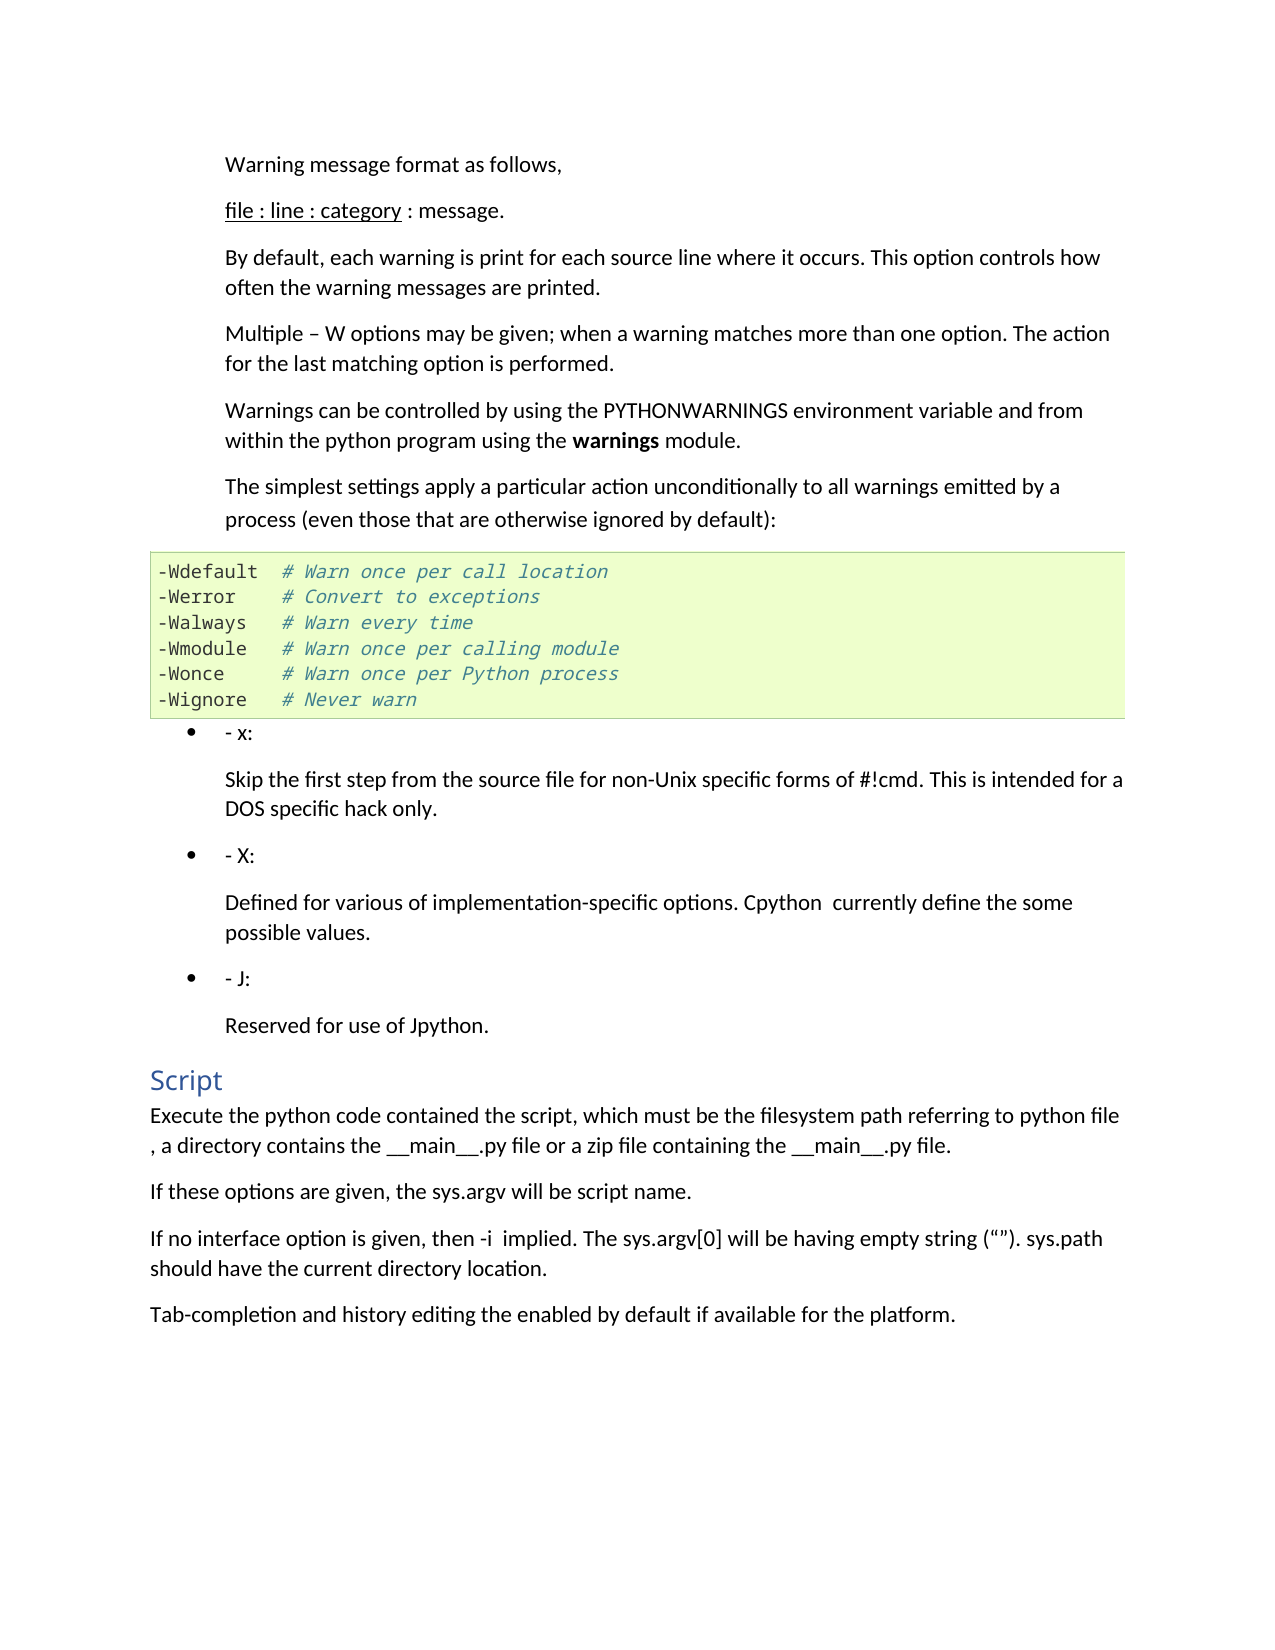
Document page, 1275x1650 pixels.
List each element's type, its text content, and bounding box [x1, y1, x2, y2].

text -Wignore # Never warn [151, 679, 1125, 718]
text Defined for various of implementation-specific options. Cpython currently define the some possible values. [225, 888, 1125, 946]
text If these options are given, the sys.argv will be script name. [150, 1177, 1125, 1205]
text Multiple – W options may be given; when a warning matches more than one option. The action for the last matching option is performed. [225, 319, 1125, 377]
text -Werror # Convert to exceptions [151, 577, 1125, 602]
text The simplest settings apply a particular action unconditionally to all warnings emitted by a process (even those that are otherwise ignored by default): [225, 472, 1125, 533]
text If no interface option is given, then -i implied. The sys.argv[0] will be having empty string (“”). sys.path should have the current directory location. [150, 1224, 1125, 1282]
text file : line : category : message. [225, 197, 1125, 224]
text -Wdefault # Warn once per call location [151, 553, 1125, 577]
text Warning message format as follows, [225, 150, 1125, 178]
text -Walways # Warn every time [151, 602, 1125, 628]
text Warnings can be controlled by using the PYTHONWARNINGS environment variable and from within the python program using the warnings module. [225, 396, 1125, 454]
text Tab-completion and history editing the enabled by default if available for the platform. [150, 1300, 1125, 1328]
subtitle Script [150, 1061, 1125, 1098]
list - x: [187, 719, 1125, 746]
list - J: [187, 964, 1125, 992]
text Skip the first step from the source file for non-Unix specific forms of #!cmd. This is intended for a DOS specific hack only. [225, 765, 1125, 823]
text -Wonce # Warn once per Python process [151, 653, 1125, 679]
text By default, each warning is print for each source line where it occurs. This option controls how often the warning messages are printed. [225, 243, 1125, 301]
list - X: [187, 841, 1125, 869]
text -Wmodule # Warn once per calling module [151, 628, 1125, 653]
text Execute the python code contained the script, which must be the filesystem path referring to python file , a directory contains the __main__.py file or a zip file containing the __main__.py file. [150, 1101, 1125, 1159]
text Reserved for use of Jpython. [225, 1011, 1125, 1039]
